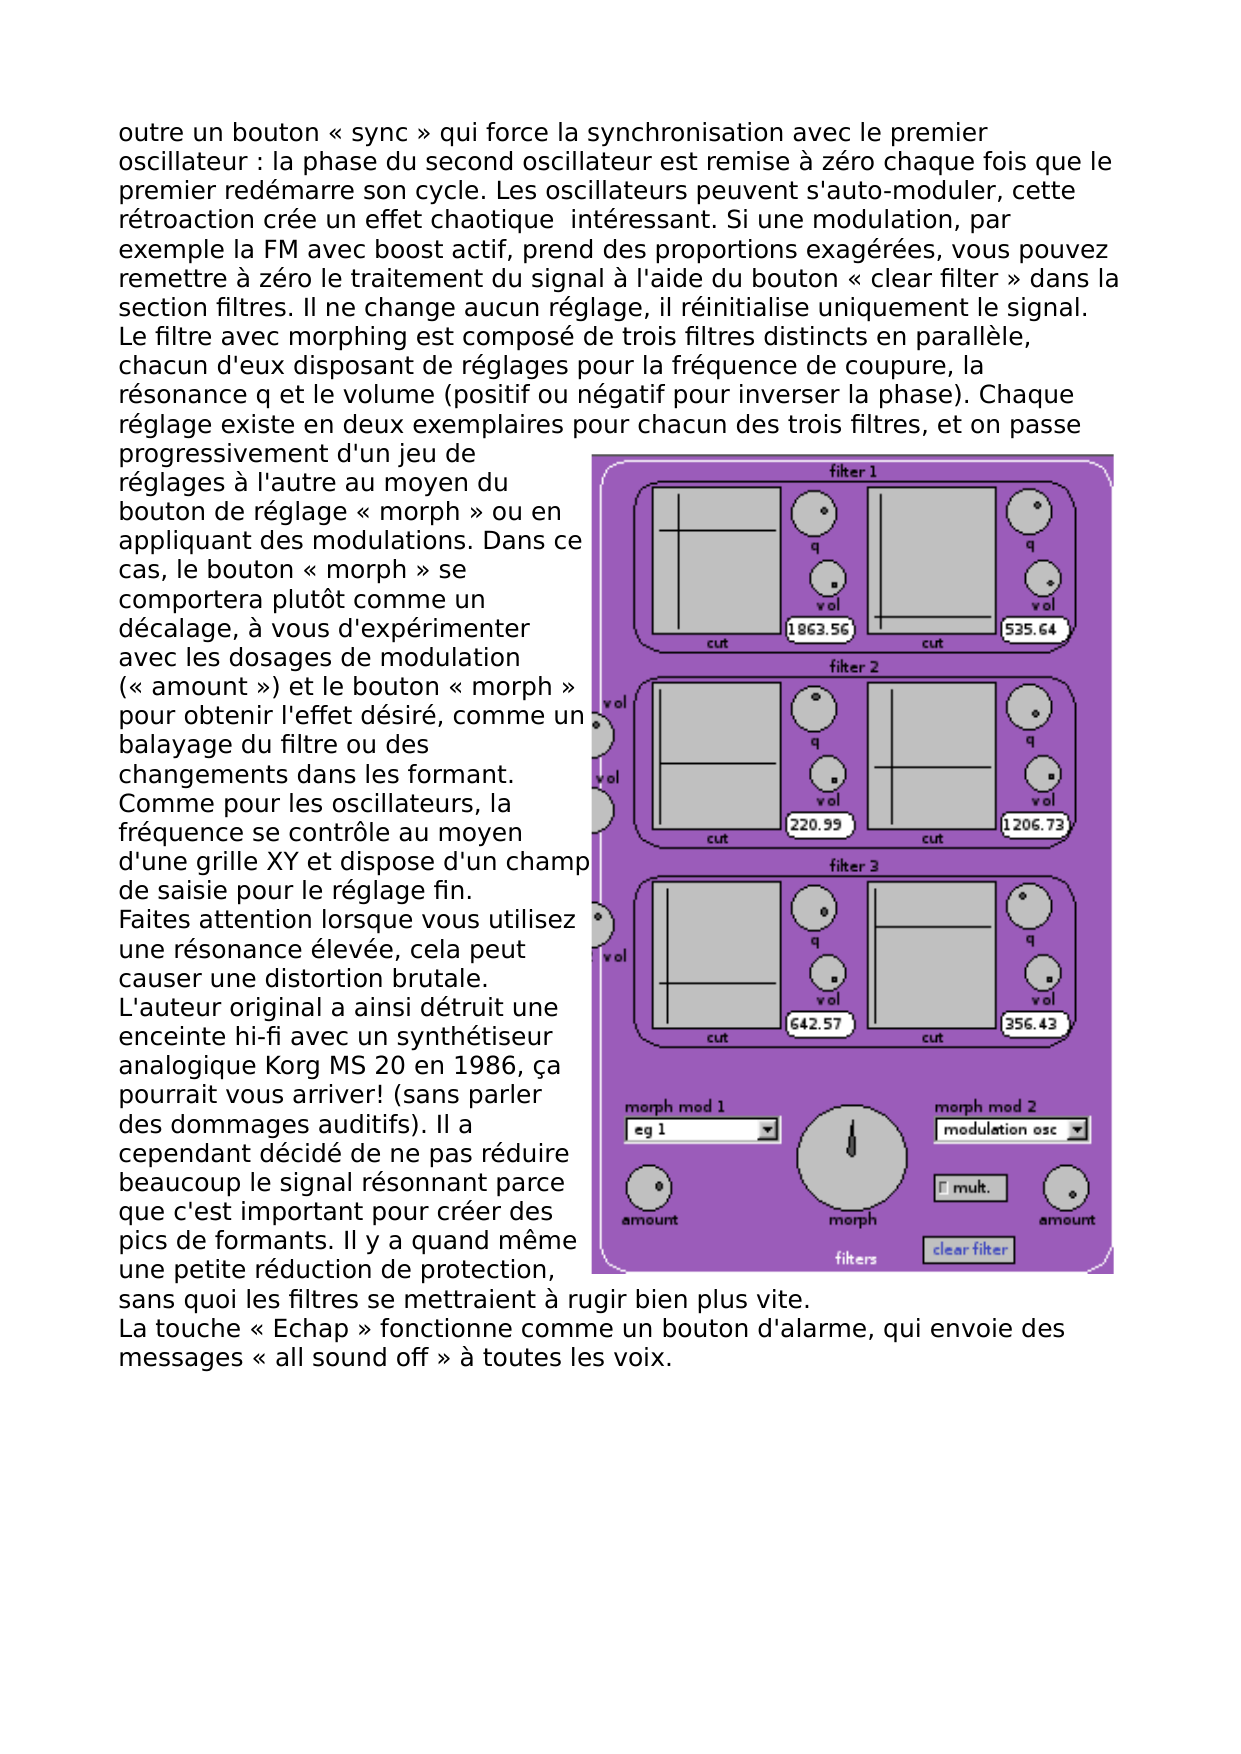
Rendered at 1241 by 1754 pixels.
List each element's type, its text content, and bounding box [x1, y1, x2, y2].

text Comme pour les oscillateurs, la fréquence se contrôle au moyen d'une grille X­Y et dispose d'un champ de saisie pour le réglage fin. [118, 789, 591, 906]
text outre un bouton « sync » qui force la synchronisation avec le premier oscillateur : la phase du second oscillateur est remise à zéro chaque fois que le premier redémarre son cycle. Les oscillateurs peuvent s'auto-moduler, cette rétroaction crée un effet chaotique intéressant. Si une modulation, par exemple la FM avec boost actif, prend des proportions exagérées, vous pouvez remettre à zéro le traitement du signal à l'aide du bouton « clear filter » dans la section filtres. Il ne change aucun réglage, il réinitialise uniquement le signal. [118, 118, 1122, 322]
text Le filtre avec morphing est composé de trois filtres distincts en parallèle, chacun d'eux disposant de réglages pour la fréquence de coupure, la résonance q et le volume (positif ou négatif pour inverser la phase). Chaque réglage existe en deux exemplaires pour chacun des trois filtres, et on passe progressivement d'un jeu de réglages à l'autre au moyen du bouton de réglage « morph » ou en appliquant des modulations. Dans ce cas, le bouton « morph » se comportera plutôt comme un décalage, à vous d'expérimenter avec les dosages de modulation (« amount ») et le bouton « morph » pour obtenir l'effet désiré, comme un balayage du filtre ou des changements dans les formant. [118, 322, 1122, 789]
text La touche « Echap » fonctionne comme un bouton d'alarme, qui envoie des messages « all sound off » à toutes les voix. [118, 1314, 1122, 1372]
picture [591, 454, 1114, 1274]
text Faites attention lorsque vous utilisez une résonance élevée, cela peut causer une distortion brutale. L'auteur original a ainsi détruit une enceinte hi-fi avec un synthétiseur analogique Korg MS 20 en 1986, ça pourrait vous arriver! (sans parler des dommages auditifs). Il a cependant décidé de ne pas réduire beaucoup le signal résonnant parce que c'est important pour créer des pics de formants. Il y a quand même une petite réduction de protection, sans quoi les filtres se mettraient à rugir bien plus vite. [118, 906, 1122, 1314]
